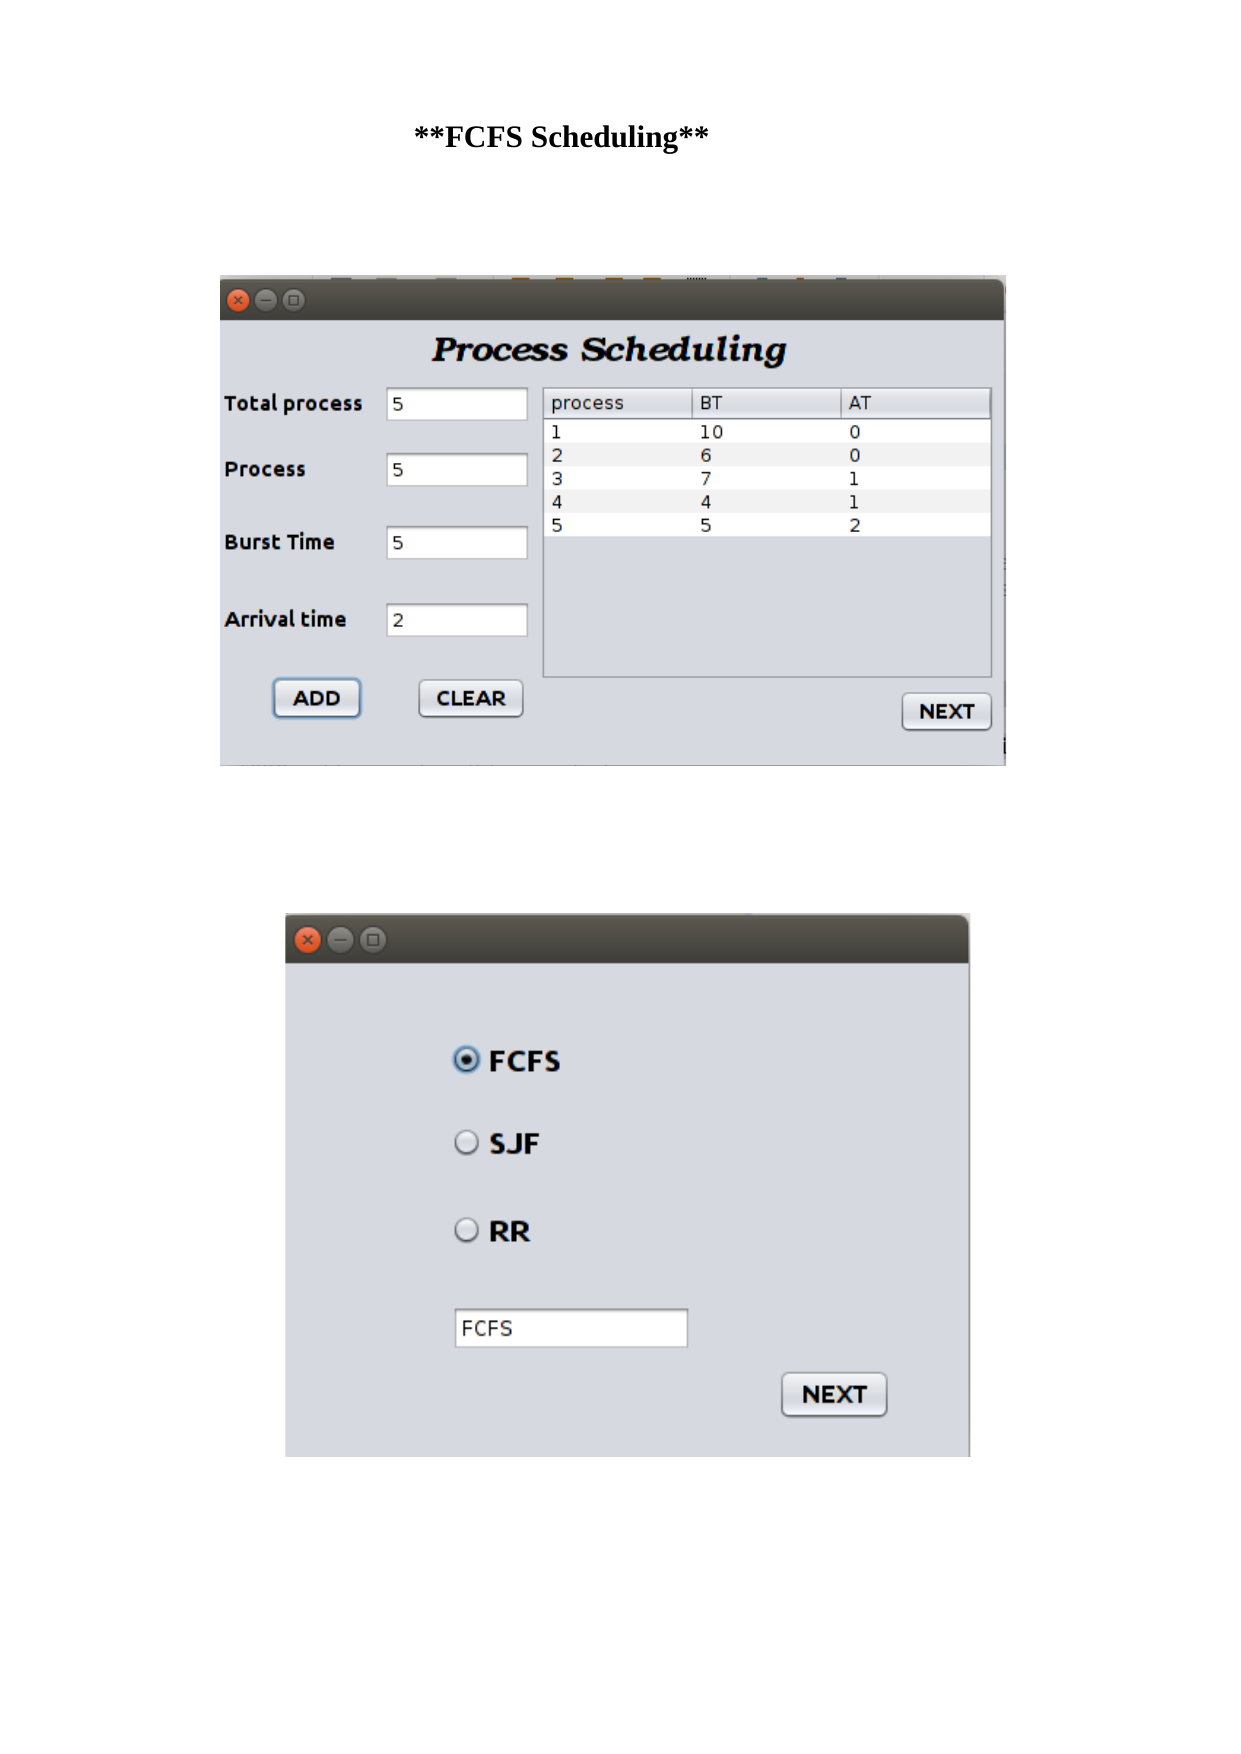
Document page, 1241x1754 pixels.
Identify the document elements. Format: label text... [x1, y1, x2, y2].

picture [220, 275, 1007, 766]
picture [285, 913, 938, 1457]
text **FCFS Scheduling** [118, 118, 1122, 154]
